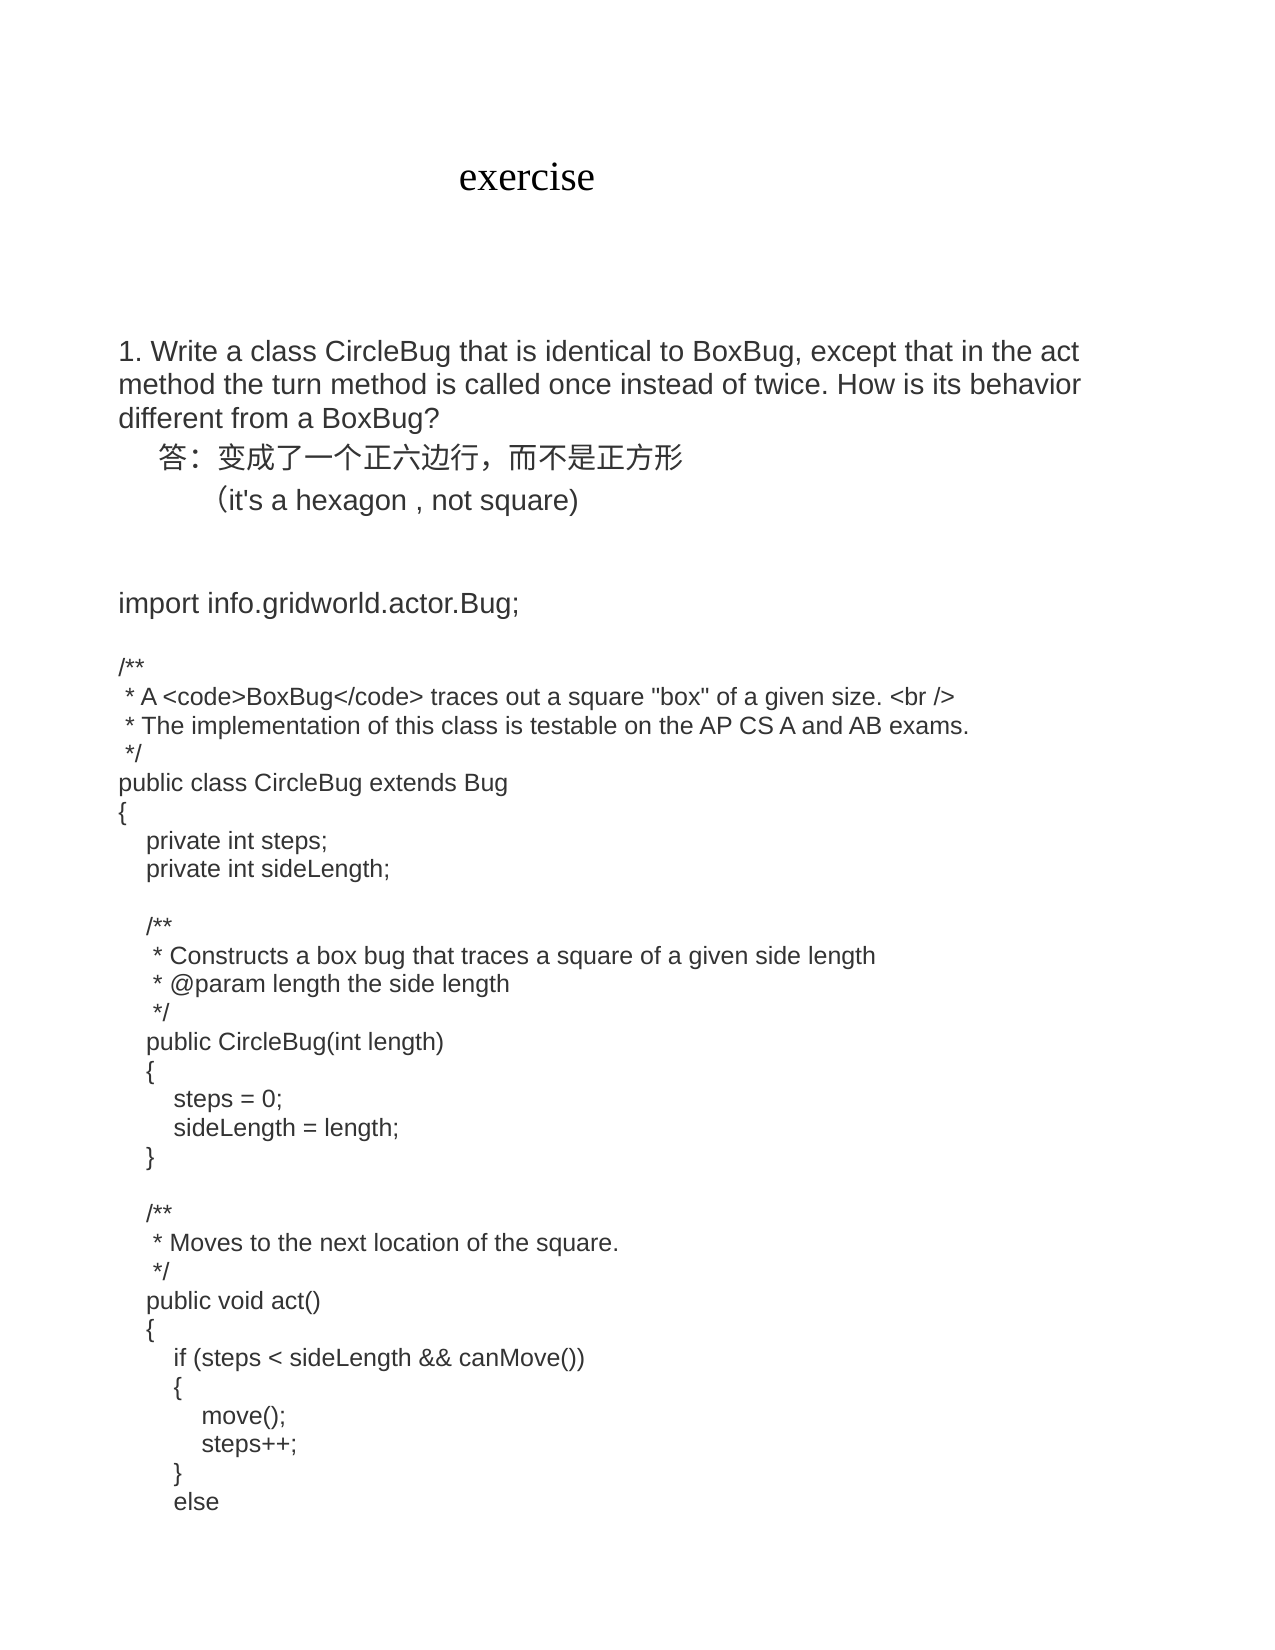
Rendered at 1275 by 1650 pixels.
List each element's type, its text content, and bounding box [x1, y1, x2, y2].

text { [118, 1372, 1157, 1401]
text public CircleBug(int length) [118, 1027, 1157, 1056]
text * Constructs a box bug that traces a square of a given side length [118, 941, 1157, 969]
text exercise [118, 152, 1157, 199]
text * @param length the side length [118, 969, 1157, 998]
text /** [118, 653, 1157, 682]
text public void act() [118, 1286, 1157, 1314]
text 1. Write a class CircleBug that is identical to BoxBug, except that in the act method the turn method is called once instead of twice. How is its behavior different from a BoxBug? [118, 334, 1157, 434]
text /** [118, 912, 1157, 941]
text { [118, 1314, 1157, 1343]
text sideLength = length; [118, 1113, 1157, 1142]
text move(); [118, 1401, 1157, 1429]
text private int sideLength; [118, 854, 1157, 883]
text if (steps < sideLength && canMove()) [118, 1343, 1157, 1372]
text steps = 0; [118, 1084, 1157, 1113]
text /** [118, 1199, 1157, 1228]
text * The implementation of this class is testable on the AP CS A and AB exams. [118, 711, 1157, 739]
text steps++; [118, 1429, 1157, 1458]
text { [118, 797, 1157, 826]
text （it's a hexagon , not square) [118, 477, 1157, 519]
text else [118, 1487, 1157, 1516]
text } [118, 1142, 1157, 1171]
text */ [118, 998, 1157, 1027]
text 答：变成了一个正六边行，而不是正方形 [118, 434, 1157, 477]
text import info.gridworld.actor.Bug; [118, 586, 1157, 619]
text } [118, 1458, 1157, 1487]
text */ [118, 739, 1157, 768]
text */ [118, 1257, 1157, 1286]
text * Moves to the next location of the square. [118, 1228, 1157, 1257]
text private int steps; [118, 826, 1157, 854]
text public class CircleBug extends Bug [118, 768, 1157, 797]
text * A <code>BoxBug</code> traces out a square "box" of a given size. <br /> [118, 682, 1157, 711]
text { [118, 1056, 1157, 1084]
